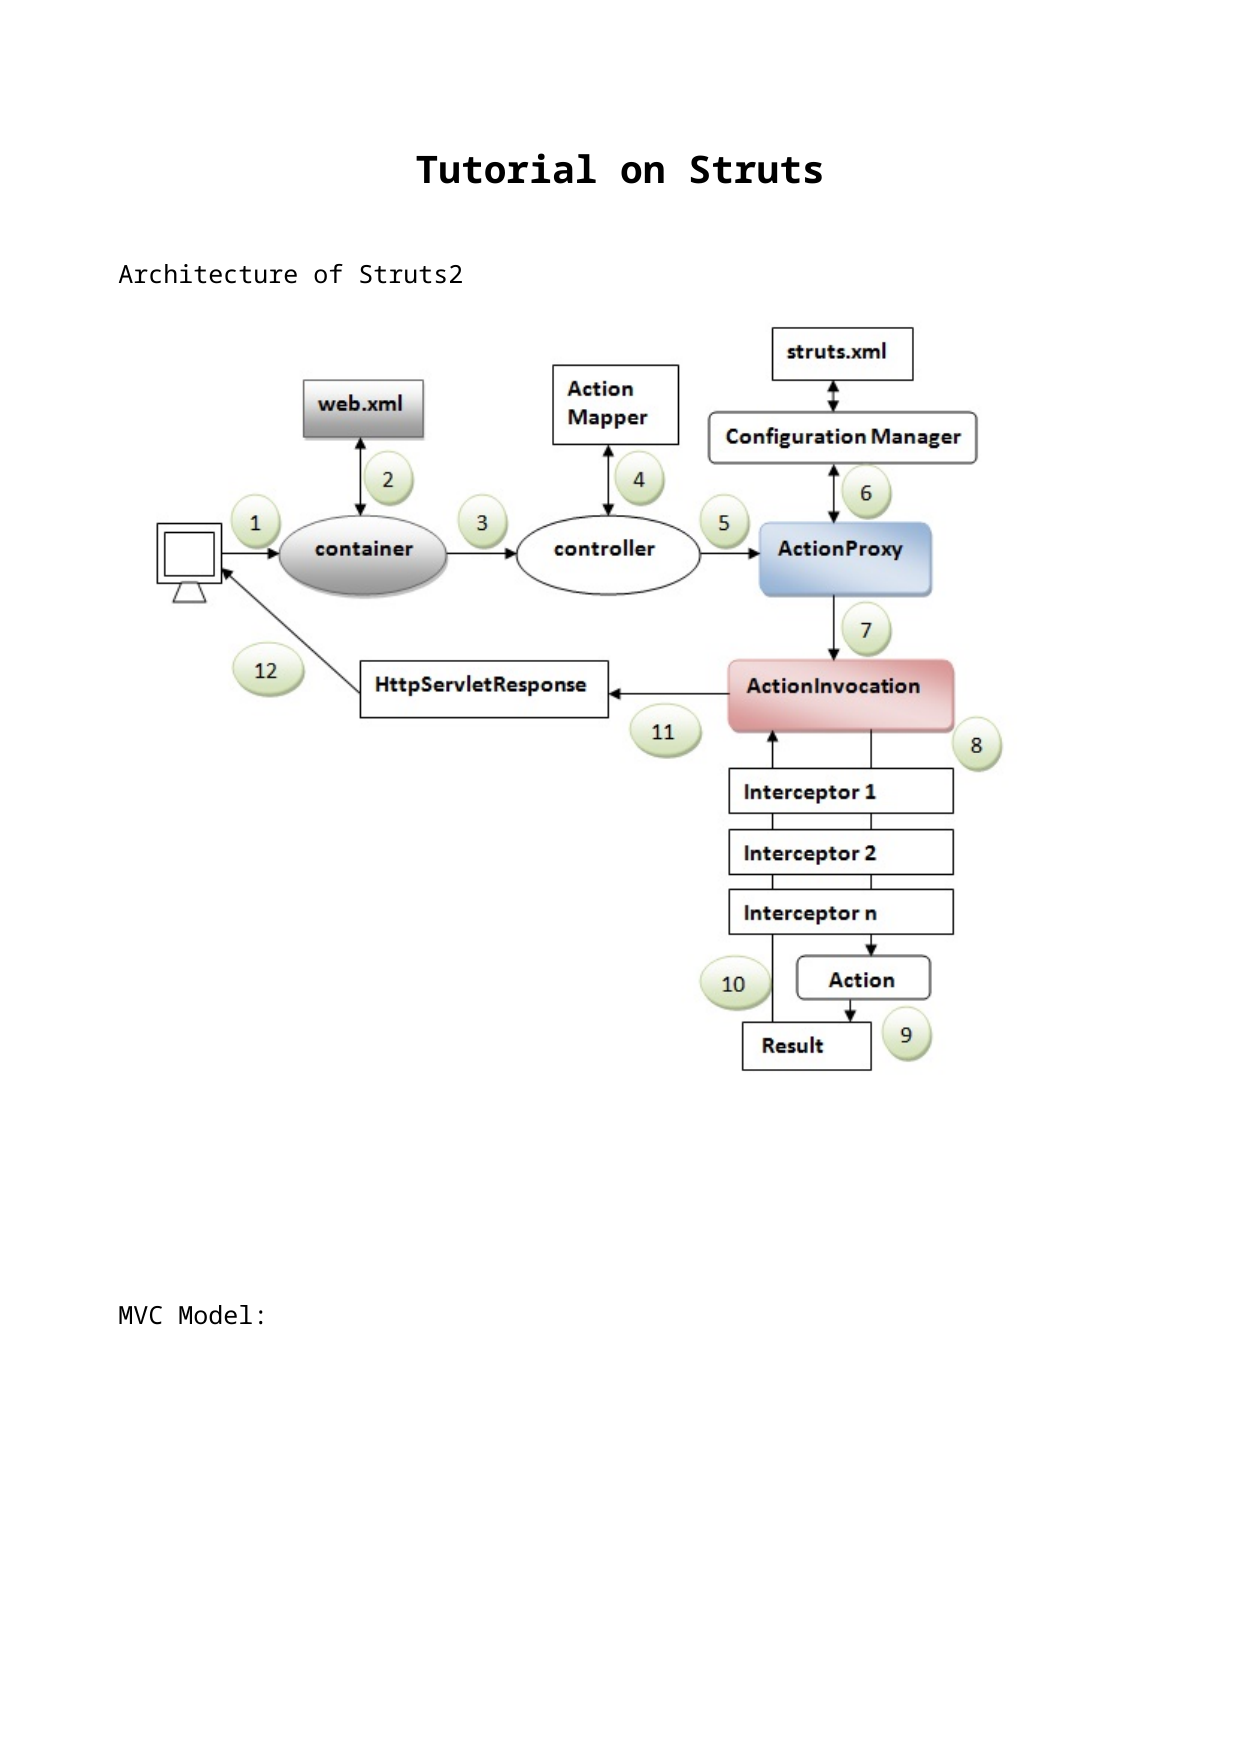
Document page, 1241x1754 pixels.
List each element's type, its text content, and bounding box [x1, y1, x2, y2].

text Architecture of Struts2 [118, 256, 1122, 290]
subtitle Tutorial on Struts [118, 143, 1122, 195]
text MVC Model: [118, 1298, 1122, 1332]
picture [118, 311, 1123, 1083]
